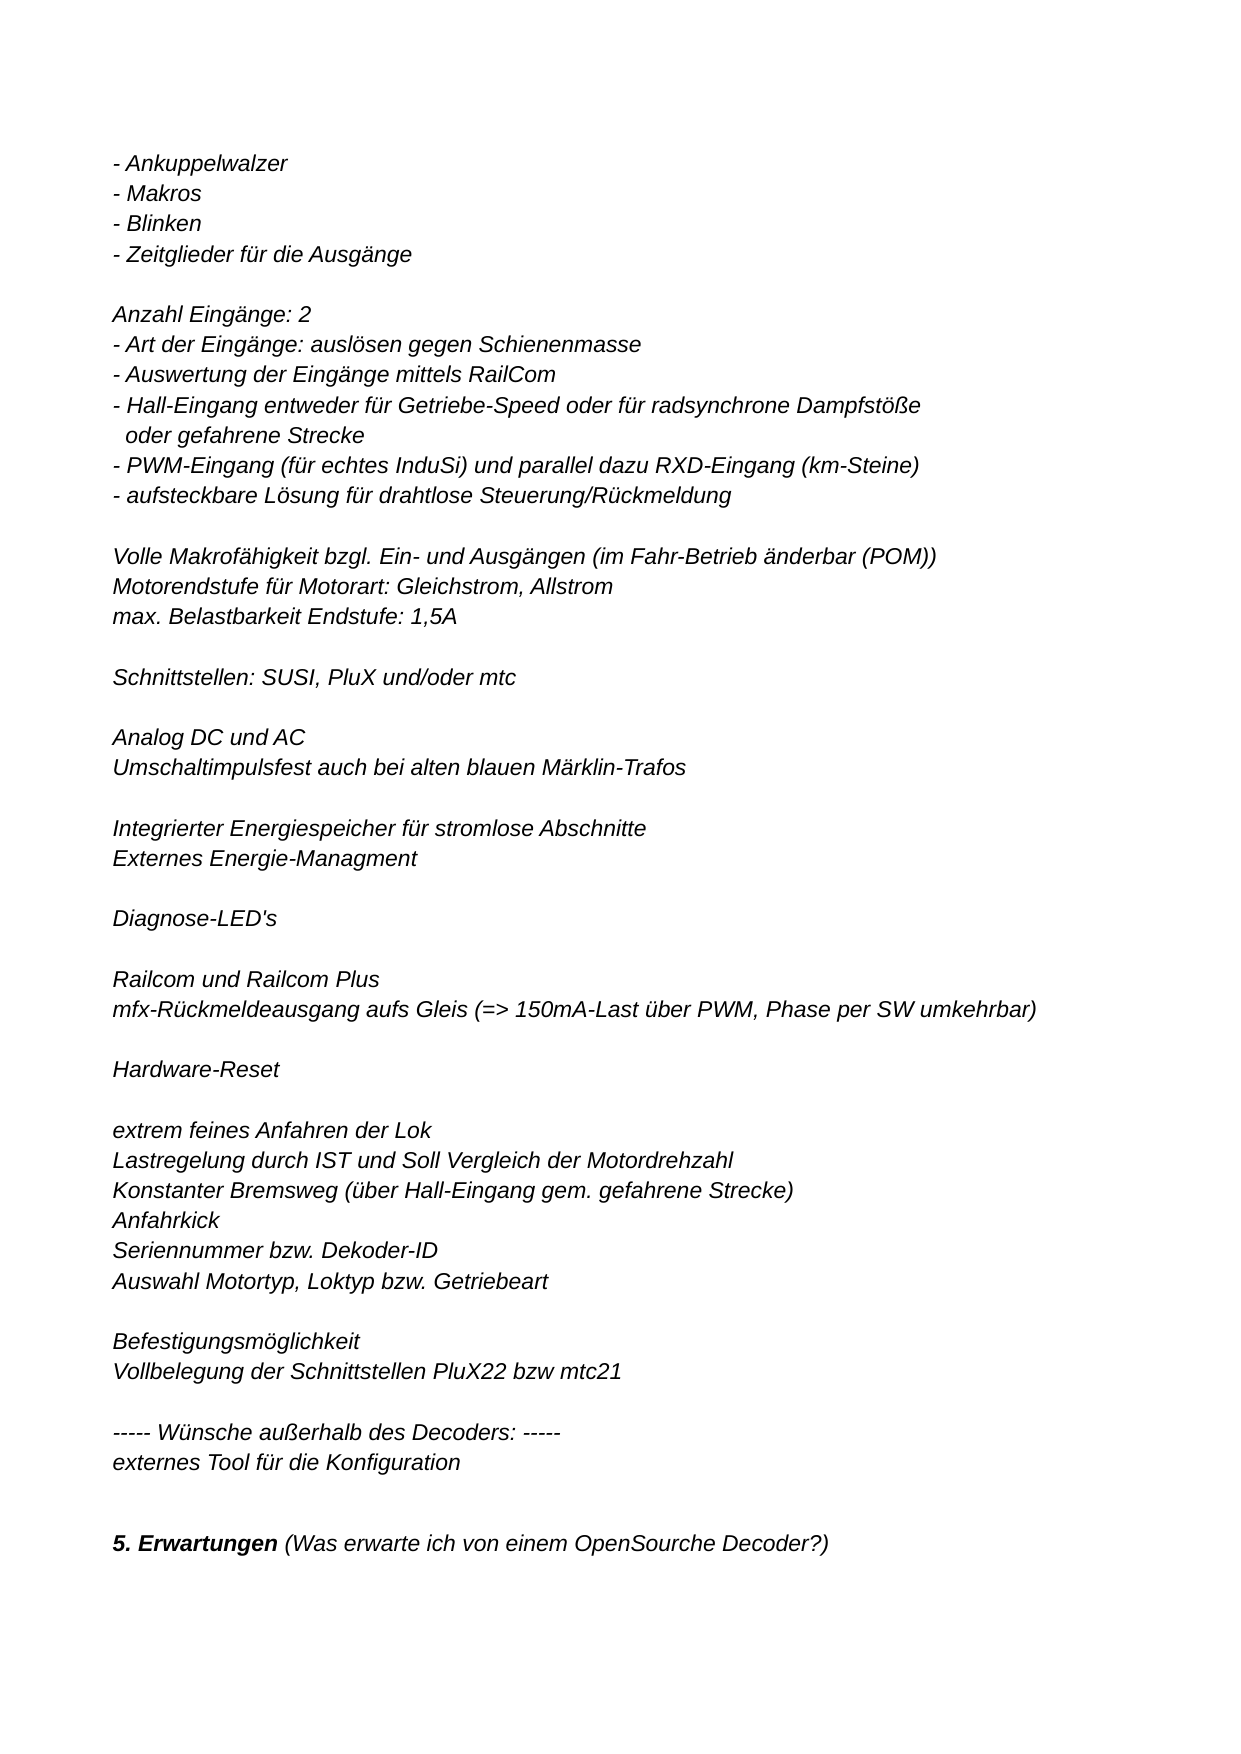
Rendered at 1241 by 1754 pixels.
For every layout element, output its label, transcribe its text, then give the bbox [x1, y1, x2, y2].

text 5. Erwartungen (Was erwarte ich von einem OpenSourche Decoder?) [112, 1500, 1128, 1557]
text - Ankuppelwalzer - Makros - Blinken - Zeitglieder für die Ausgänge Anzahl Eingänge: 2 - Art der Eingänge: auslösen gegen Schienenmasse - Auswertung der Eingänge mittels RailCom - Hall-Eingang entweder für Getriebe-Speed oder für radsynchrone Dampfstöße oder gefahrene Strecke - PWM-Eingang (für echtes InduSi) und parallel dazu RXD-Eingang (km-Steine) - aufsteckbare Lösung für drahtlose Steuerung/Rückmeldung Volle Makrofähigkeit bzgl. Ein- und Ausgängen (im Fahr-Betrieb änderbar (POM)) Motorendstufe für Motorart: Gleichstrom, Allstrom max. Belastbarkeit Endstufe: 1,5A Schnittstellen: SUSI, PluX und/oder mtc Analog DC und AC Umschaltimpulsfest auch bei alten blauen Märklin-Trafos Integrierter Energiespeicher für stromlose Abschnitte Externes Energie-Managment Diagnose-LED's Railcom und Railcom Plus mfx-Rückmeldeausgang aufs Gleis (=> 150mA-Last über PWM, Phase per SW umkehrbar) Hardware-Reset extrem feines Anfahren der Lok Lastregelung durch IST und Soll Vergleich der Motordrehzahl Konstanter Bremsweg (über Hall-Eingang gem. gefahrene Strecke) Anfahrkick Seriennummer bzw. Dekoder-ID Auswahl Motortyp, Loktyp bzw. Getriebeart Befestigungsmöglichkeit Vollbelegung der Schnittstellen PluX22 bzw mtc21 ----- Wünsche außerhalb des Decoders: ----- externes Tool für die Konfiguration [112, 150, 1128, 1475]
